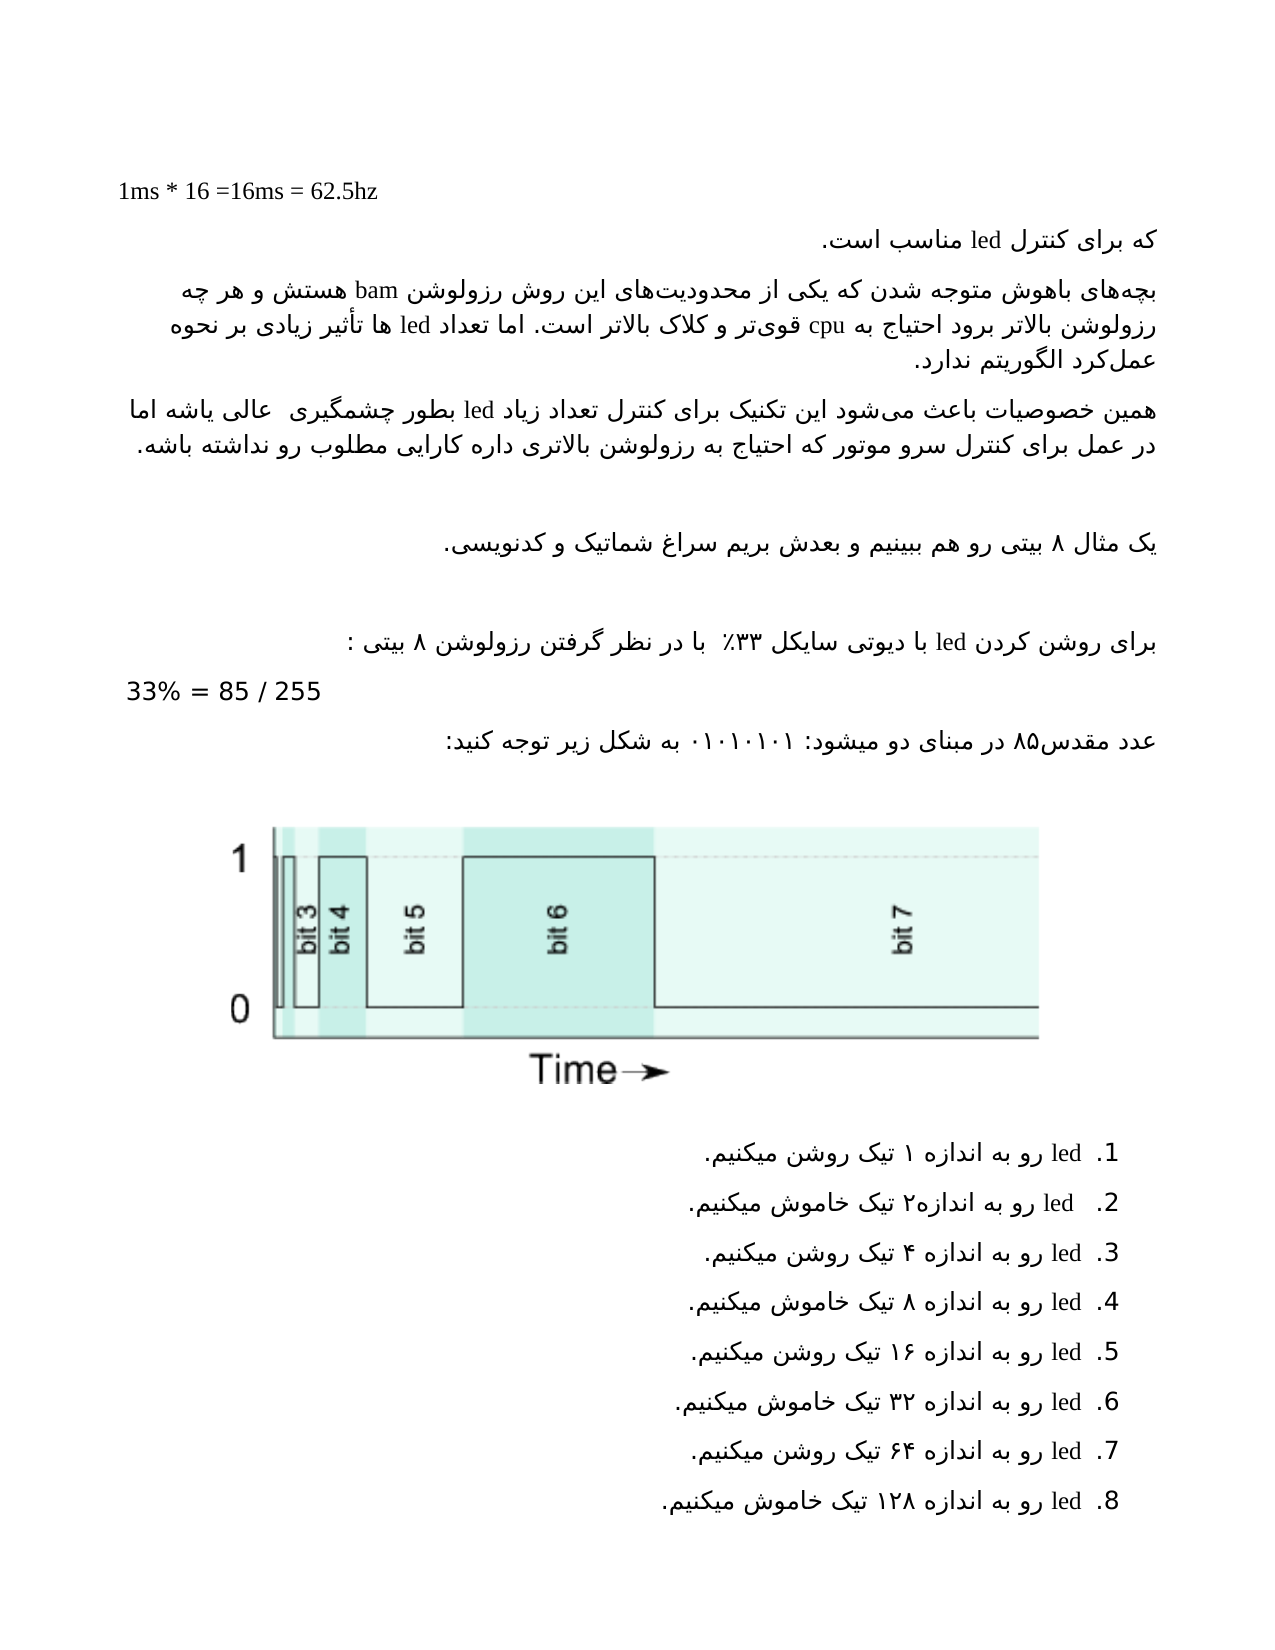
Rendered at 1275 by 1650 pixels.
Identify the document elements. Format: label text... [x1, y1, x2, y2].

text برای روشن کردن led با دیوتی سایکل ۳۳٪ با در نظر گرفتن رزولوشن ۸ بیتی : [118, 627, 1157, 657]
text همین خصوصیات باعث می‌شود این تکنیک برای کنترل تعداد زیاد led بطور چشمگیری عالی یاشه اما در عمل برای کنترل سرو موتور که احتیاج به رزولوشن بالاتری داره کارایی مطلوب رو نداشته باشه. [118, 395, 1157, 459]
list led رو به اندازه ۱۲۸ تیک خاموش میکنیم. [118, 1486, 1119, 1515]
text 255 / 85 = 33% [118, 677, 1157, 706]
text 1ms * 16 =16ms = 62.5hz [118, 176, 1157, 205]
text یک مثال ۸ بیتی رو هم ببینیم و بعدش بریم سراغ شماتیک و کدنویسی. [118, 529, 1157, 558]
list led رو به اندازه ۸ تیک خاموش میکنیم. [118, 1287, 1119, 1317]
list led رو به اندازه۲ تیک خاموش میکنیم. [118, 1188, 1119, 1217]
list led رو به اندازه ۱۶ تیک روشن میکنیم. [118, 1337, 1119, 1366]
list led رو به اندازه ۳۲ تیک خاموش میکنیم. [118, 1387, 1119, 1416]
text بچه‌های باهوش متوجه شدن که یکی از محدودیت‌های این روش رزولوشن bam هستش و هر چه رزولوشن بالاتر برود احتیاج به cpu قوی‌تر و کلاک بالاتر است. اما تعداد led ها تأثیر زیادی بر نحوه عمل‌کرد الگوریتم ندارد. [118, 275, 1157, 374]
list led رو به اندازه ۴ تیک روشن میکنیم. [118, 1238, 1119, 1267]
text که برای کنترل led مناسب است. [118, 225, 1157, 255]
text عدد مقدس۸۵ در مبنای دو میشود: ۰۱۰۱۰۱۰۱ به شکل زیر توجه کنید: [118, 727, 1157, 756]
list led رو به اندازه ۶۴ تیک روشن میکنیم. [118, 1436, 1119, 1466]
list led رو به اندازه ۱ تیک روشن میکنیم. [118, 1138, 1119, 1168]
picture [231, 825, 1044, 1084]
